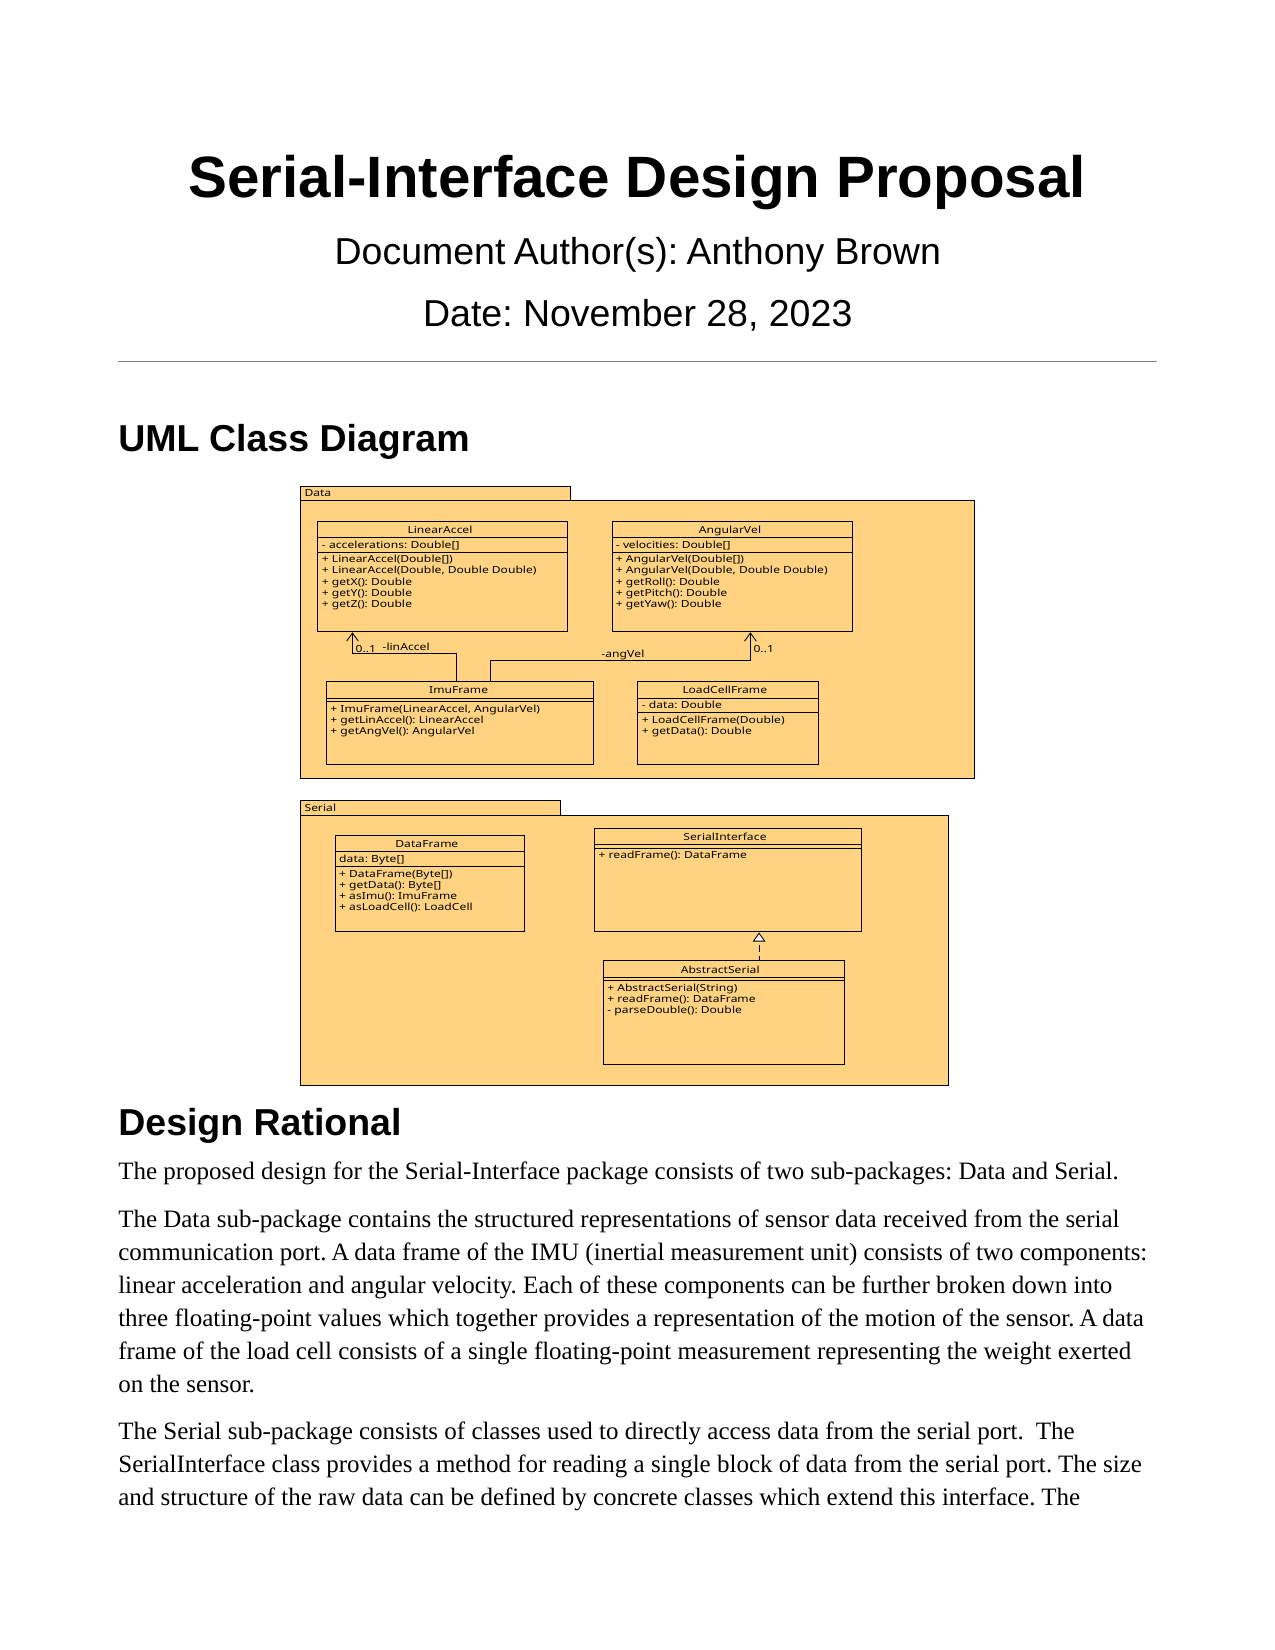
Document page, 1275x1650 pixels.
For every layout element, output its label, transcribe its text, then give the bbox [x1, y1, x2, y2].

title Serial-Interface Design Proposal [118, 143, 1157, 210]
subtitle Design Rational [118, 496, 1157, 1144]
subtitle Date: November 28, 2023 [118, 291, 1157, 334]
text The proposed design for the Serial-Interface package consists of two sub-packages: Data and Serial. [118, 1156, 1157, 1185]
text The Data sub-package contains the structured representations of sensor data received from the serial communication port. A data frame of the IMU (inertial measurement unit) consists of two components: linear acceleration and angular velocity. Each of these components can be further broken down into three floating-point values which together provides a representation of the motion of the sensor. A data frame of the load cell consists of a single floating-point measurement representing the weight exerted on the sensor. [118, 1204, 1157, 1398]
subtitle Document Author(s): Anthony Brown [118, 229, 1157, 272]
subtitle UML Class Diagram [118, 416, 1157, 459]
text The Serial sub-package consists of classes used to directly access data from the serial port. The SerialInterface class provides a method for reading a single block of data from the serial port. The size and structure of the raw data can be defined by concrete classes which extend this interface. The [118, 1416, 1157, 1511]
